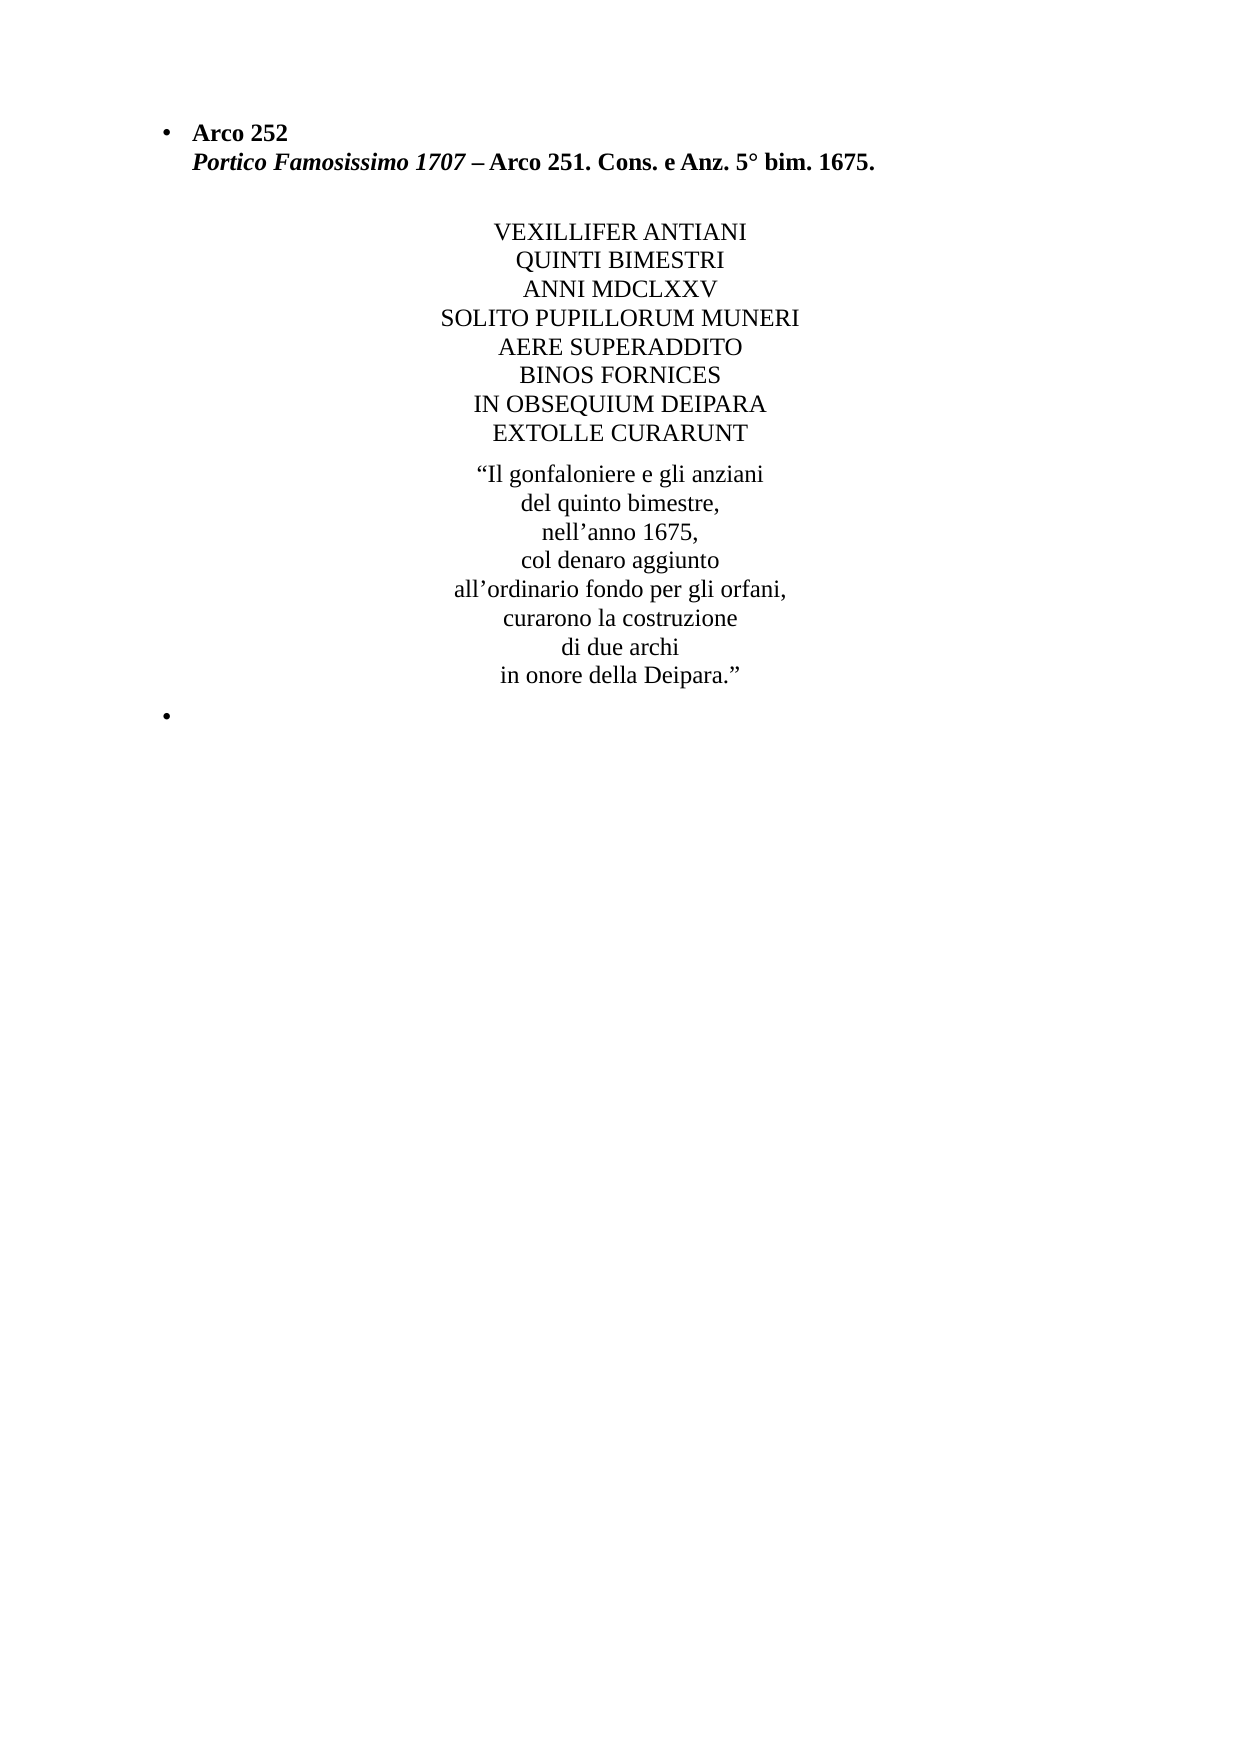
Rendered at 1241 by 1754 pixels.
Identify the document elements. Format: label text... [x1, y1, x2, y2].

list Arco 252 Portico Famosissimo 1707 – Arco 251. Cons. e Anz. 5° bim. 1675. [162, 118, 1122, 204]
text “Il gonfaloniere e gli anziani del quinto bimestre, nell’anno 1675, col denaro aggiunto all’ordinario fondo per gli orfani, curarono la costruzione di due archi in onore della Deipara.” [118, 459, 1122, 689]
text VEXILLIFER ANTIANI QUINTI BIMESTRI ANNI MDCLXXV SOLITO PUPILLORUM MUNERI AERE SUPERADDITO BINOS FORNICES IN OBSEQUIUM DEIPARA EXTOLLE CURARUNT [118, 217, 1122, 447]
